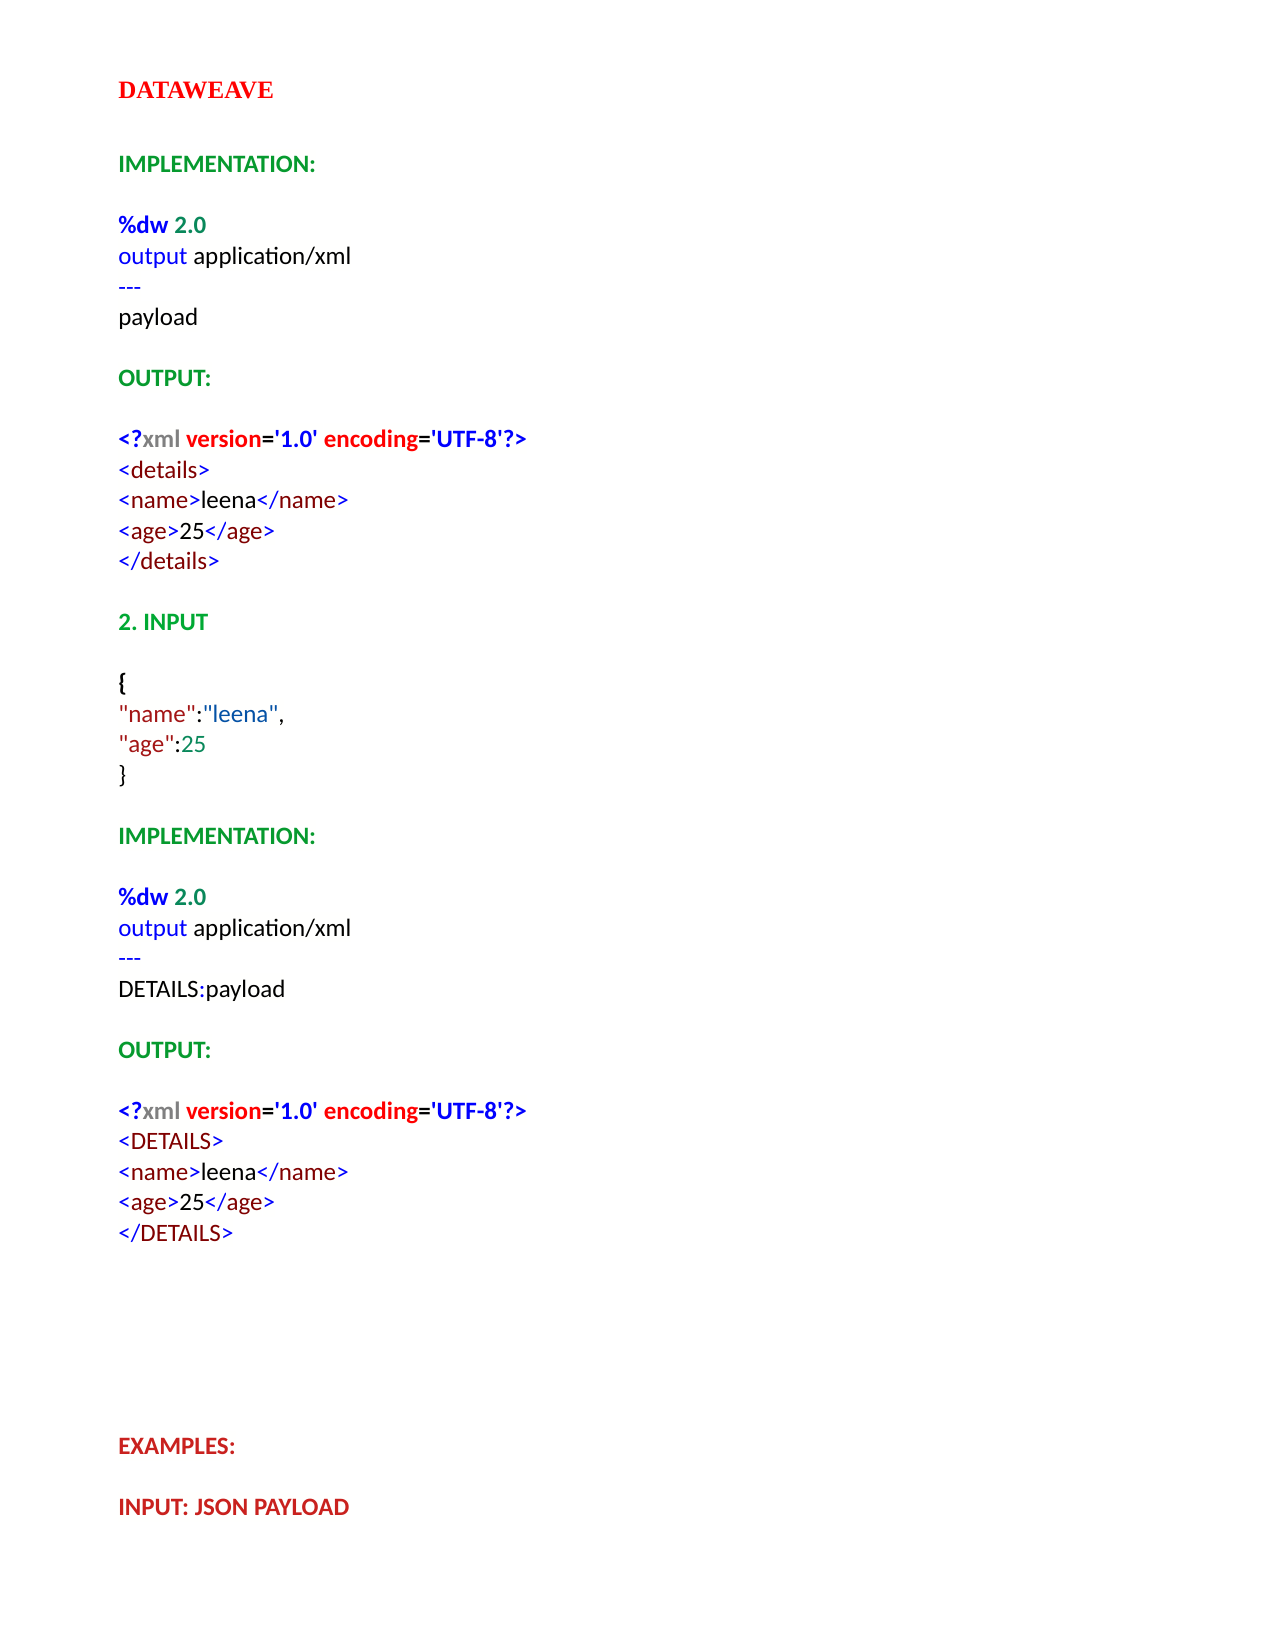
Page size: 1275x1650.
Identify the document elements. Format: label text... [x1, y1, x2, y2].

text { [118, 667, 1157, 698]
text INPUT: JSON PAYLOAD [118, 1492, 1157, 1522]
text output application/xml [118, 912, 1157, 942]
text <name>leena</name> [118, 484, 1157, 515]
text <age>25</age> [118, 515, 1157, 545]
text <?xml version='1.0' encoding='UTF-8'?> [118, 1095, 1157, 1125]
text <name>leena</name> [118, 1156, 1157, 1186]
text </details> [118, 545, 1157, 576]
text <details> [118, 454, 1157, 484]
text } [118, 759, 1157, 789]
text output application/xml [118, 240, 1157, 271]
text OUTPUT: [118, 1034, 1157, 1064]
text "age":25 [118, 728, 1157, 759]
text --- [118, 942, 1157, 973]
text payload [118, 301, 1157, 332]
text 2. INPUT [118, 606, 1157, 637]
text OUTPUT: [118, 362, 1157, 393]
text <?xml version='1.0' encoding='UTF-8'?> [118, 423, 1157, 454]
text <DETAILS> [118, 1125, 1157, 1156]
text "name":"leena", [118, 698, 1157, 728]
text DETAILS:payload [118, 973, 1157, 1003]
text --- [118, 271, 1157, 301]
text %dw 2.0 [118, 210, 1157, 240]
text <age>25</age> [118, 1186, 1157, 1217]
text EXAMPLES: [118, 1431, 1157, 1461]
text IMPLEMENTATION: [118, 149, 1157, 179]
text </DETAILS> [118, 1217, 1157, 1247]
text %dw 2.0 [118, 881, 1157, 912]
text IMPLEMENTATION: [118, 820, 1157, 851]
